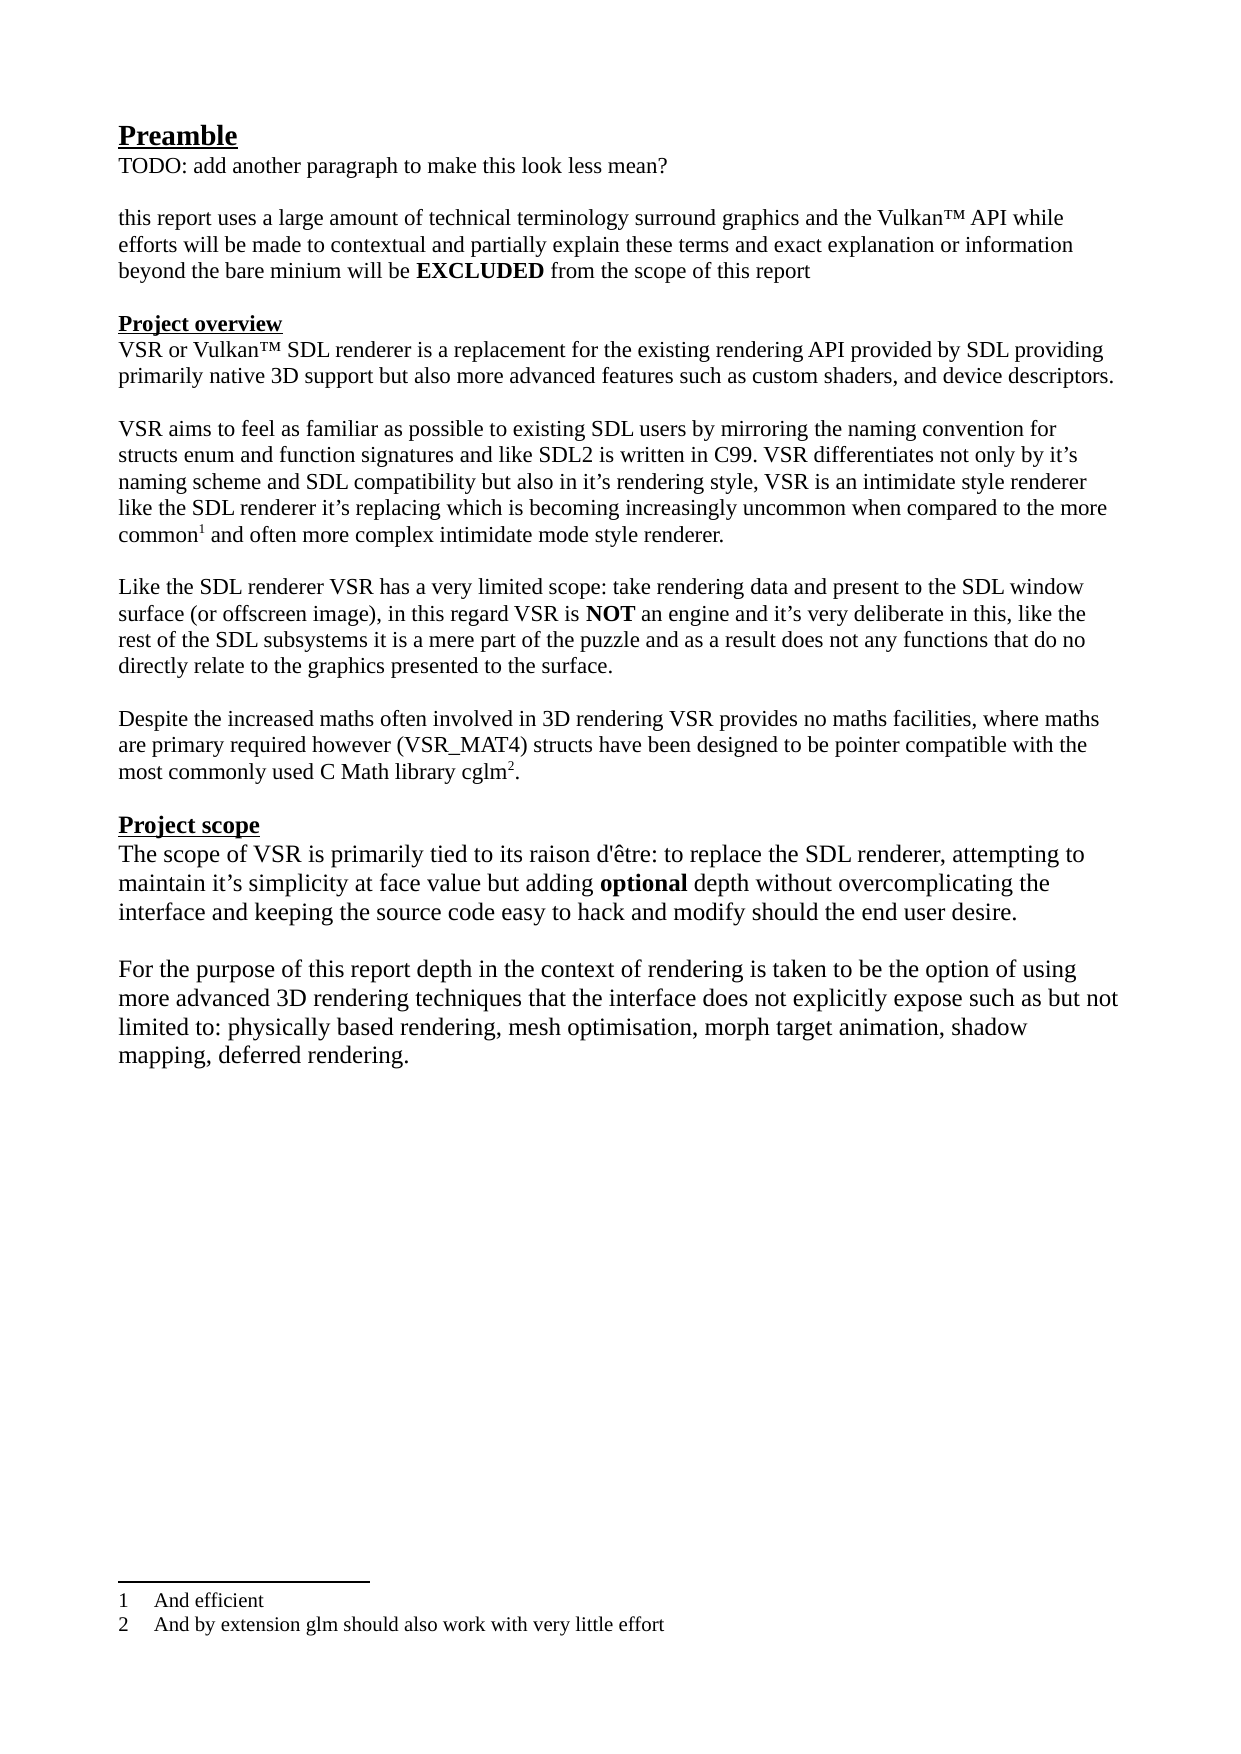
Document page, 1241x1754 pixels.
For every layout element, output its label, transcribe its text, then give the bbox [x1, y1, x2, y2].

text Project scope [118, 811, 1122, 839]
text VSR or Vulkan™ SDL renderer is a replacement for the existing rendering API provided by SDL providing primarily native 3D support but also more advanced features such as custom shaders, and device descriptors. [118, 336, 1122, 389]
text And by extension glm should also work with very little effort [118, 1612, 1122, 1636]
text The scope of VSR is primarily tied to its raison d'être: to replace the SDL renderer, attempting to maintain it’s simplicity at face value but adding optional depth without overcomplicating the interface and keeping the source code easy to hack and modify should the end user desire. [118, 839, 1122, 926]
text And efficient [118, 1588, 1122, 1612]
text For the purpose of this report depth in the context of rendering is taken to be the option of using more advanced 3D rendering techniques that the interface does not explicitly expose such as but not limited to: physically based rendering, mesh optimisation, morph target animation, shadow mapping, deferred rendering. [118, 954, 1122, 1069]
text Preamble [118, 118, 1122, 152]
text Project overview [118, 310, 1122, 336]
text Like the SDL renderer VSR has a very limited scope: take rendering data and present to the SDL window surface (or offscreen image), in this regard VSR is NOT an engine and it’s very deliberate in this, like the rest of the SDL subsystems it is a mere part of the puzzle and as a result does not any functions that do no directly relate to the graphics presented to the surface. [118, 573, 1122, 679]
text Despite the increased maths often involved in 3D rendering VSR provides no maths facilities, where maths are primary required however (VSR_MAT4) structs have been designed to be pointer compatible with the most commonly used C Math library cglm. [118, 705, 1122, 784]
text VSR aims to feel as familiar as possible to existing SDL users by mirroring the naming convention for structs enum and function signatures and like SDL2 is written in C99. VSR differentiates not only by it’s naming scheme and SDL compatibility but also in it’s rendering style, VSR is an intimidate style renderer like the SDL renderer it’s replacing which is becoming increasingly uncommon when compared to the more common and often more complex intimidate mode style renderer. [118, 415, 1122, 547]
text this report uses a large amount of technical terminology surround graphics and the Vulkan™ API while efforts will be made to contextual and partially explain these terms and exact explanation or information beyond the bare minium will be EXCLUDED from the scope of this report [118, 204, 1122, 283]
text TODO: add another paragraph to make this look less mean? [118, 152, 1122, 178]
